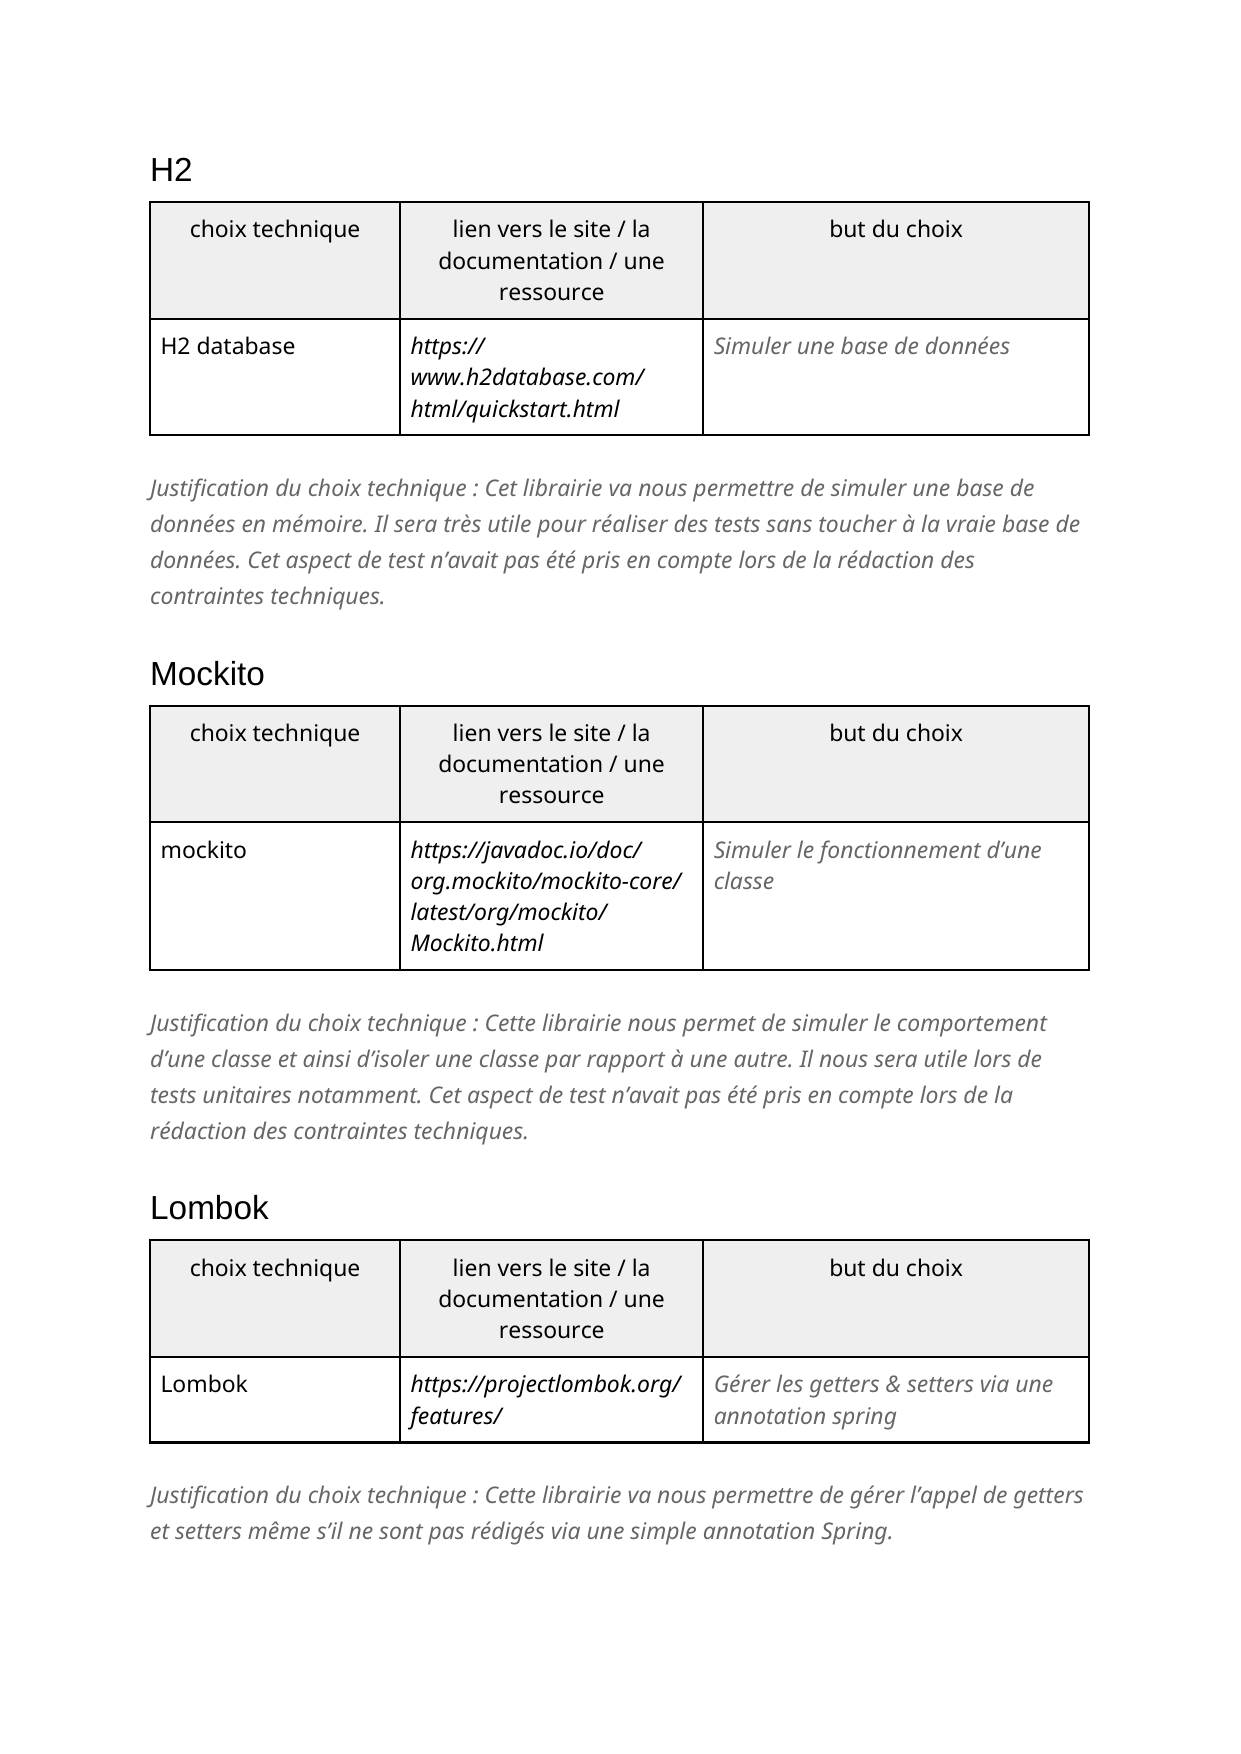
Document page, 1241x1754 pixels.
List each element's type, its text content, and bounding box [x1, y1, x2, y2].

text Justification du choix technique : Cet librairie va nous permettre de simuler une base de données en mémoire. Il sera très utile pour réaliser des tests sans toucher à la vraie base de données. Cet aspect de test n’avait pas été pris en compte lors de la rédaction des contraintes techniques. [150, 472, 1090, 611]
table_header lien vers le site / la documentation / une ressource [401, 1241, 702, 1356]
table_header choix technique [151, 203, 399, 318]
table_header choix technique [151, 707, 399, 821]
table_header but du choix [704, 1241, 1088, 1356]
subtitle Lombok [150, 1188, 1090, 1227]
table_cell https://projectlombok.org/features/ [401, 1358, 702, 1441]
subtitle H2 [150, 150, 1090, 188]
table_cell Simuler une base de données [704, 320, 1088, 434]
table_cell mockito [151, 823, 399, 969]
table_cell Lombok [151, 1358, 399, 1441]
table_header lien vers le site / la documentation / une ressource [401, 203, 702, 318]
text Justification du choix technique : Cette librairie va nous permettre de gérer l’appel de getters et setters même s’il ne sont pas rédigés via une simple annotation Spring. [150, 1479, 1090, 1547]
table_cell Simuler le fonctionnement d’une classe [704, 823, 1088, 969]
text Justification du choix technique : Cette librairie nous permet de simuler le comportement d’une classe et ainsi d’isoler une classe par rapport à une autre. Il nous sera utile lors de tests unitaires notamment. Cet aspect de test n’avait pas été pris en compte lors de la rédaction des contraintes techniques. [150, 1007, 1090, 1146]
table_cell https://www.h2database.com/html/quickstart.html [401, 320, 702, 434]
table_header but du choix [704, 707, 1088, 821]
table_cell H2 database [151, 320, 399, 434]
table_header choix technique [151, 1241, 399, 1356]
table_header but du choix [704, 203, 1088, 318]
subtitle Mockito [150, 653, 1090, 692]
table_cell Gérer les getters & setters via une annotation spring [704, 1358, 1088, 1441]
table_header lien vers le site / la documentation / une ressource [401, 707, 702, 821]
table_cell https://javadoc.io/doc/org.mockito/mockito-core/latest/org/mockito/Mockito.html [401, 823, 702, 969]
